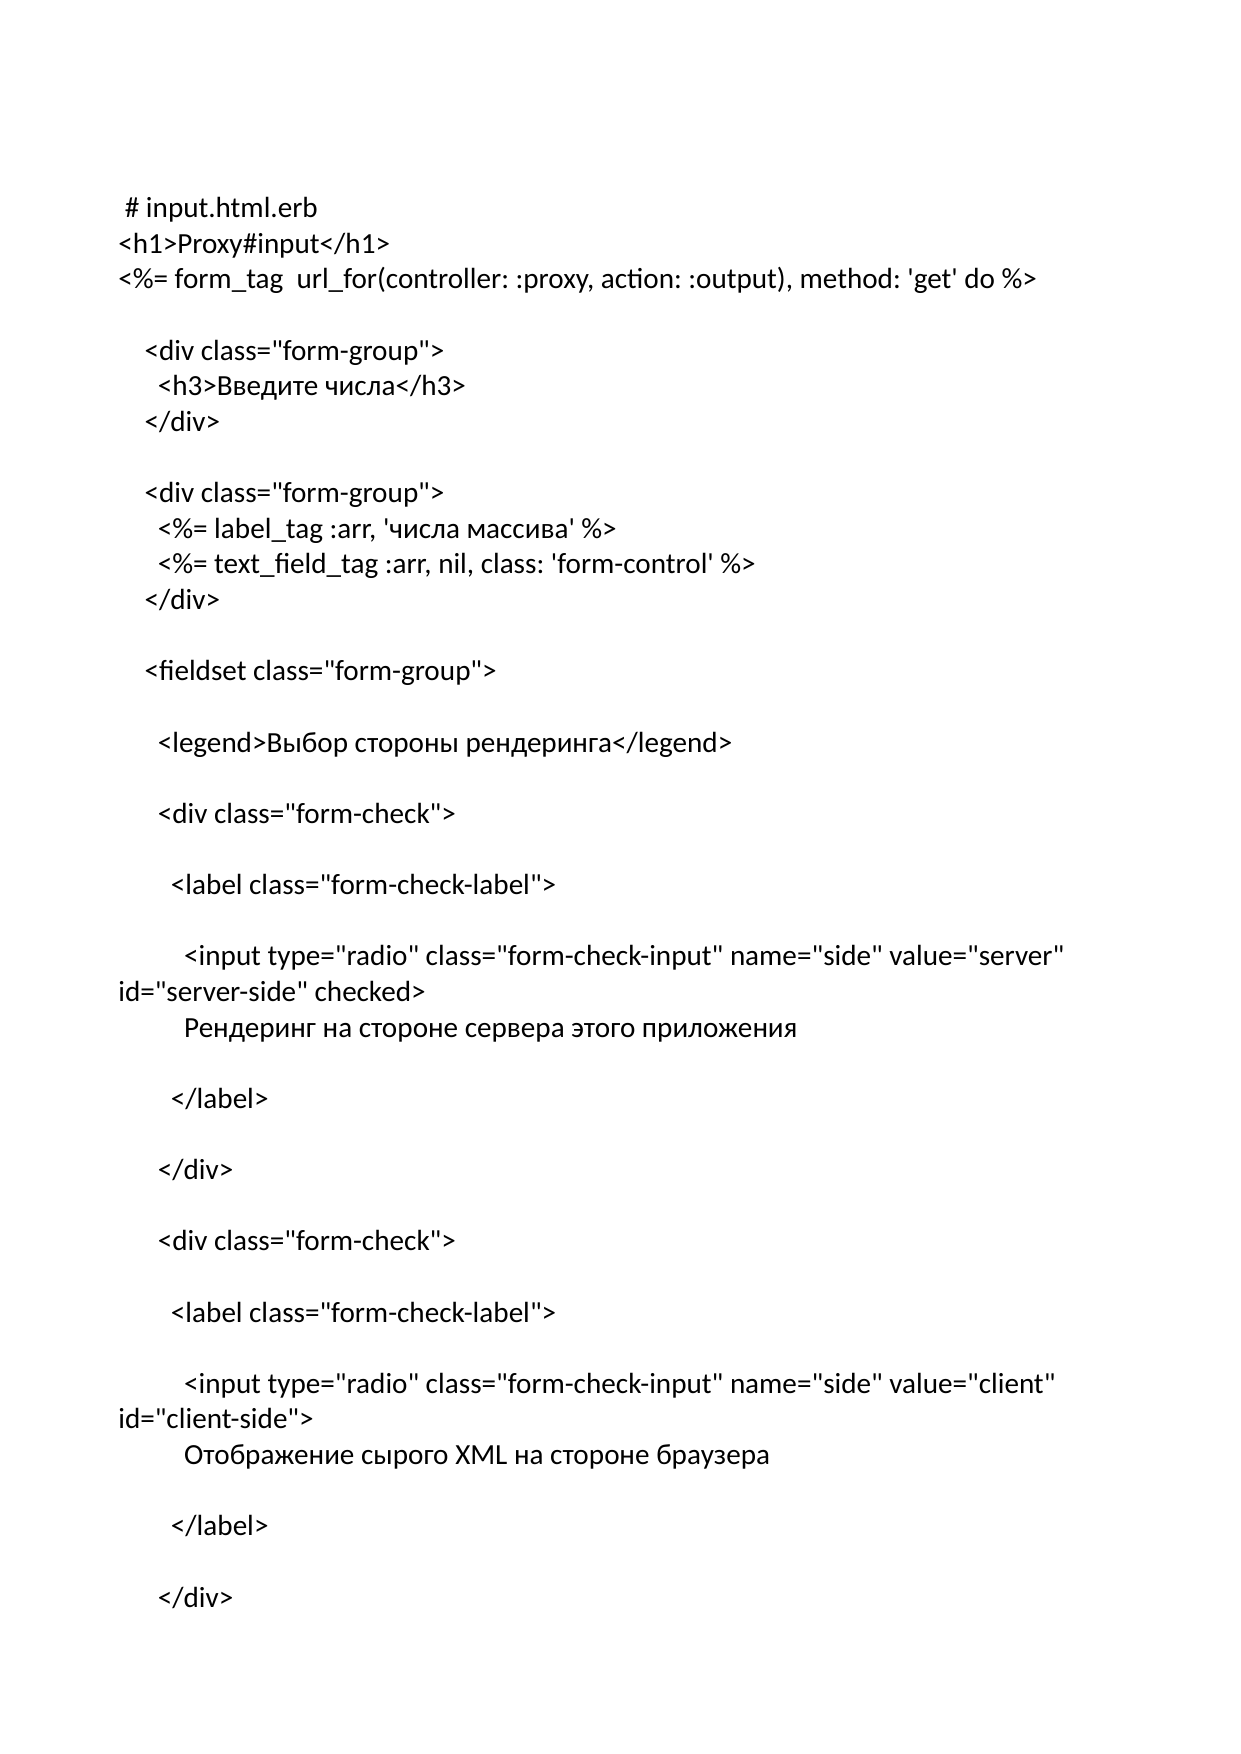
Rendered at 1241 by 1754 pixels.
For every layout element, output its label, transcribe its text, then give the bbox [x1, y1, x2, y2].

text <div class="form-check"> [118, 795, 1122, 831]
text <legend>Выбор стороны рендеринга</legend> [118, 724, 1122, 759]
text <label class="form-check-label"> [118, 1294, 1122, 1329]
text <h3>Введите числа</h3> [118, 367, 1122, 403]
text </div> [118, 581, 1122, 617]
text <%= label_tag :arr, 'числа массива' %> [118, 510, 1122, 546]
text <label class="form-check-label"> [118, 866, 1122, 902]
text <%= form_tag url_for(controller: :proxy, action: :output), method: 'get' do %> [118, 261, 1122, 296]
text </label> [118, 1080, 1122, 1116]
text <h1>Proxy#input</h1> [118, 225, 1122, 261]
text <input type="radio" class="form-check-input" name="side" value="client" id="client-side"> [118, 1365, 1122, 1436]
text <div class="form-group"> [118, 332, 1122, 367]
text </div> [118, 403, 1122, 439]
text </div> [118, 1579, 1122, 1614]
text # input.html.erb [118, 189, 1122, 225]
text </div> [118, 1151, 1122, 1187]
text <fieldset class="form-group"> [118, 652, 1122, 688]
text <div class="form-group"> [118, 474, 1122, 510]
text Рендеринг на стороне сервера этого приложения [118, 1009, 1122, 1044]
text <div class="form-check"> [118, 1222, 1122, 1258]
text <input type="radio" class="form-check-input" name="side" value="server" id="server-side" checked> [118, 937, 1122, 1009]
text </label> [118, 1507, 1122, 1543]
text <%= text_field_tag :arr, nil, class: 'form-control' %> [118, 546, 1122, 581]
text Отображение сырого XML на стороне браузера [118, 1436, 1122, 1472]
